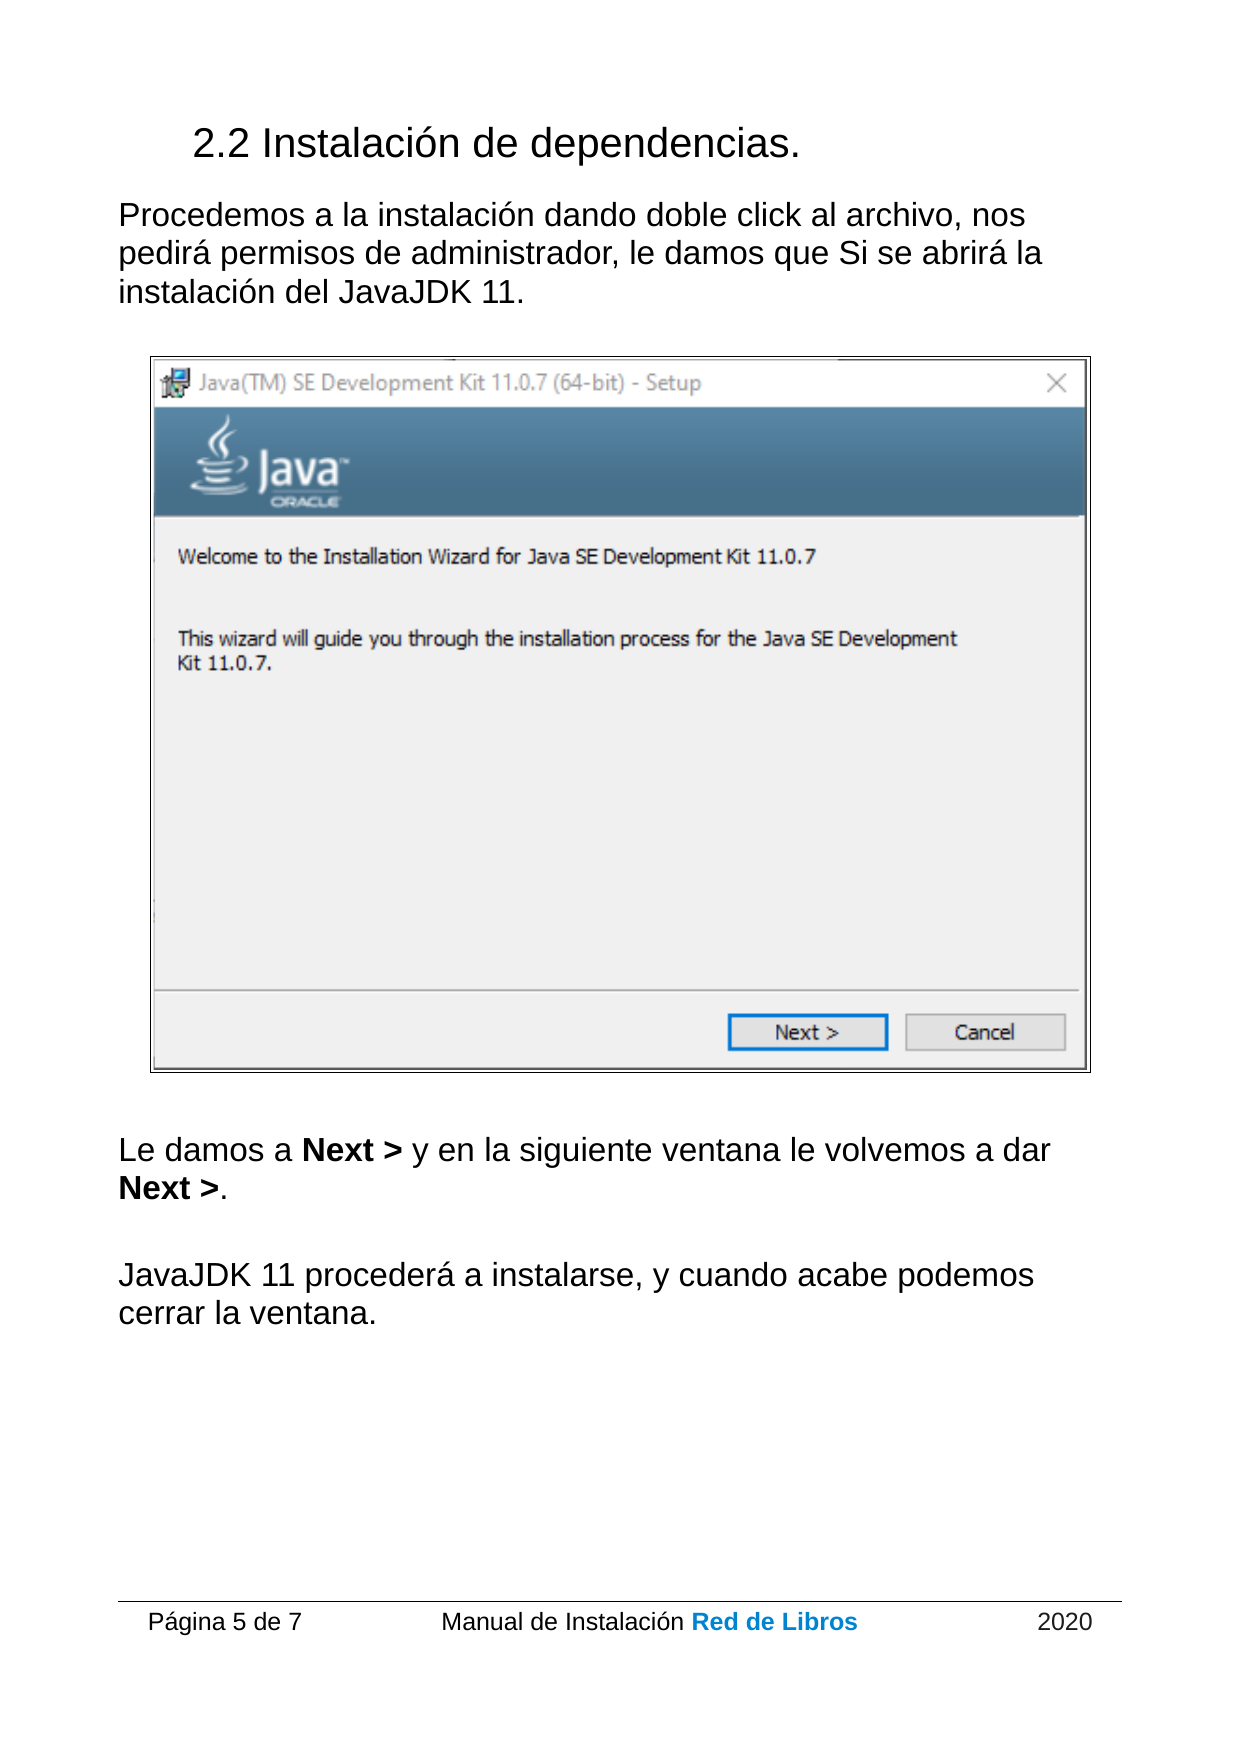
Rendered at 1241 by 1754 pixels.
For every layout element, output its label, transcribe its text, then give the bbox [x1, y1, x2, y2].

text Procedemos a la instalación dando doble click al archivo, nos pedirá permisos de administrador, le damos que Si se abrirá la instalación del JavaJDK 11. [118, 195, 1122, 310]
text 2.2 Instalación de dependencias. [118, 118, 1122, 166]
text JavaJDK 11 procederá a instalarse, y cuando acabe podemos cerrar la ventana. [118, 1255, 1122, 1332]
text Le damos a Next > y en la siguiente ventana le volvemos a dar Next >. [118, 1130, 1122, 1207]
picture [153, 359, 1087, 1070]
